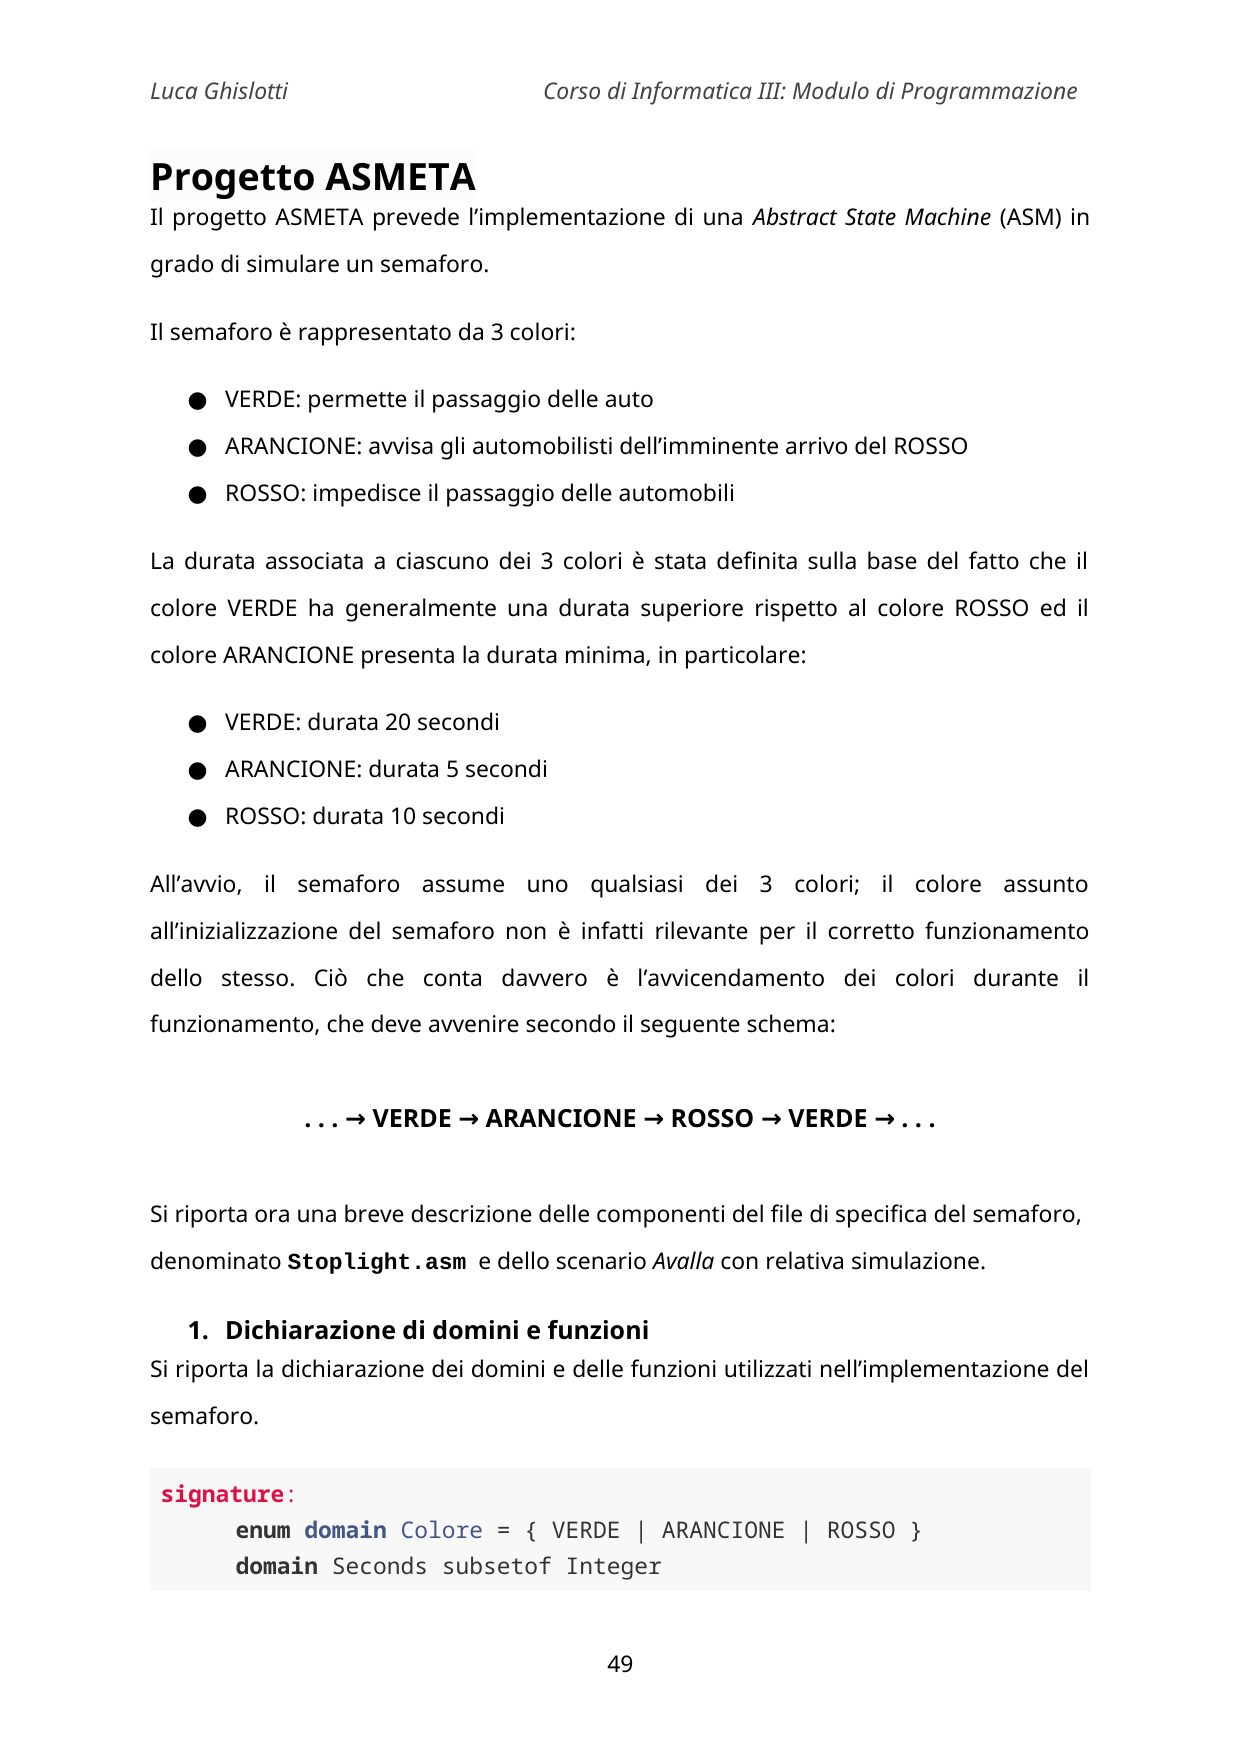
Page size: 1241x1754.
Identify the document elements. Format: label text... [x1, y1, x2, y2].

list VERDE: permette il passaggio delle auto [187, 383, 1090, 414]
text . . . → VERDE → ARANCIONE → ROSSO → VERDE → . . . [150, 1101, 1090, 1135]
text All’avvio, il semaforo assume uno qualsiasi dei 3 colori; il colore assunto all’inizializzazione del semaforo non è infatti rilevante per il corretto funzionamento dello stesso. Ciò che conta davvero è l’avvicendamento dei colori durante il funzionamento, che deve avvenire secondo il seguente schema: [150, 868, 1090, 1039]
text Il semaforo è rappresentato da 3 colori: [150, 316, 1090, 347]
text Si riporta ora una breve descrizione delle componenti del file di specifica del semaforo, denominato Stoplight.asm e dello scenario Avalla con relativa simulazione. [150, 1198, 1090, 1276]
list VERDE: durata 20 secondi [187, 706, 1090, 737]
subtitle Dichiarazione di domini e funzioni [187, 1313, 1090, 1347]
text La durata associata a ciascuno dei 3 colori è stata definita sulla base del fatto che il colore VERDE ha generalmente una durata superiore rispetto al colore ROSSO ed il colore ARANCIONE presenta la durata minima, in particolare: [150, 545, 1090, 670]
list ROSSO: impedisce il passaggio delle automobili [187, 477, 1090, 508]
list ARANCIONE: avvisa gli automobilisti dell’imminente arrivo del ROSSO [187, 430, 1090, 461]
list ROSSO: durata 10 secondi [187, 800, 1090, 831]
table_header signature: enum domain Colore = { VERDE | ARANCIONE | ROSSO } domain Seconds subsetof Integer [150, 1468, 1091, 1591]
text Si riporta la dichiarazione dei domini e delle funzioni utilizzati nell’implementazione del semaforo. [150, 1353, 1090, 1431]
title Progetto ASMETA [476, 150, 1090, 201]
text Il progetto ASMETA prevede l’implementazione di una Abstract State Machine (ASM) in grado di simulare un semaforo. [150, 201, 1090, 279]
list ARANCIONE: durata 5 secondi [187, 753, 1090, 784]
